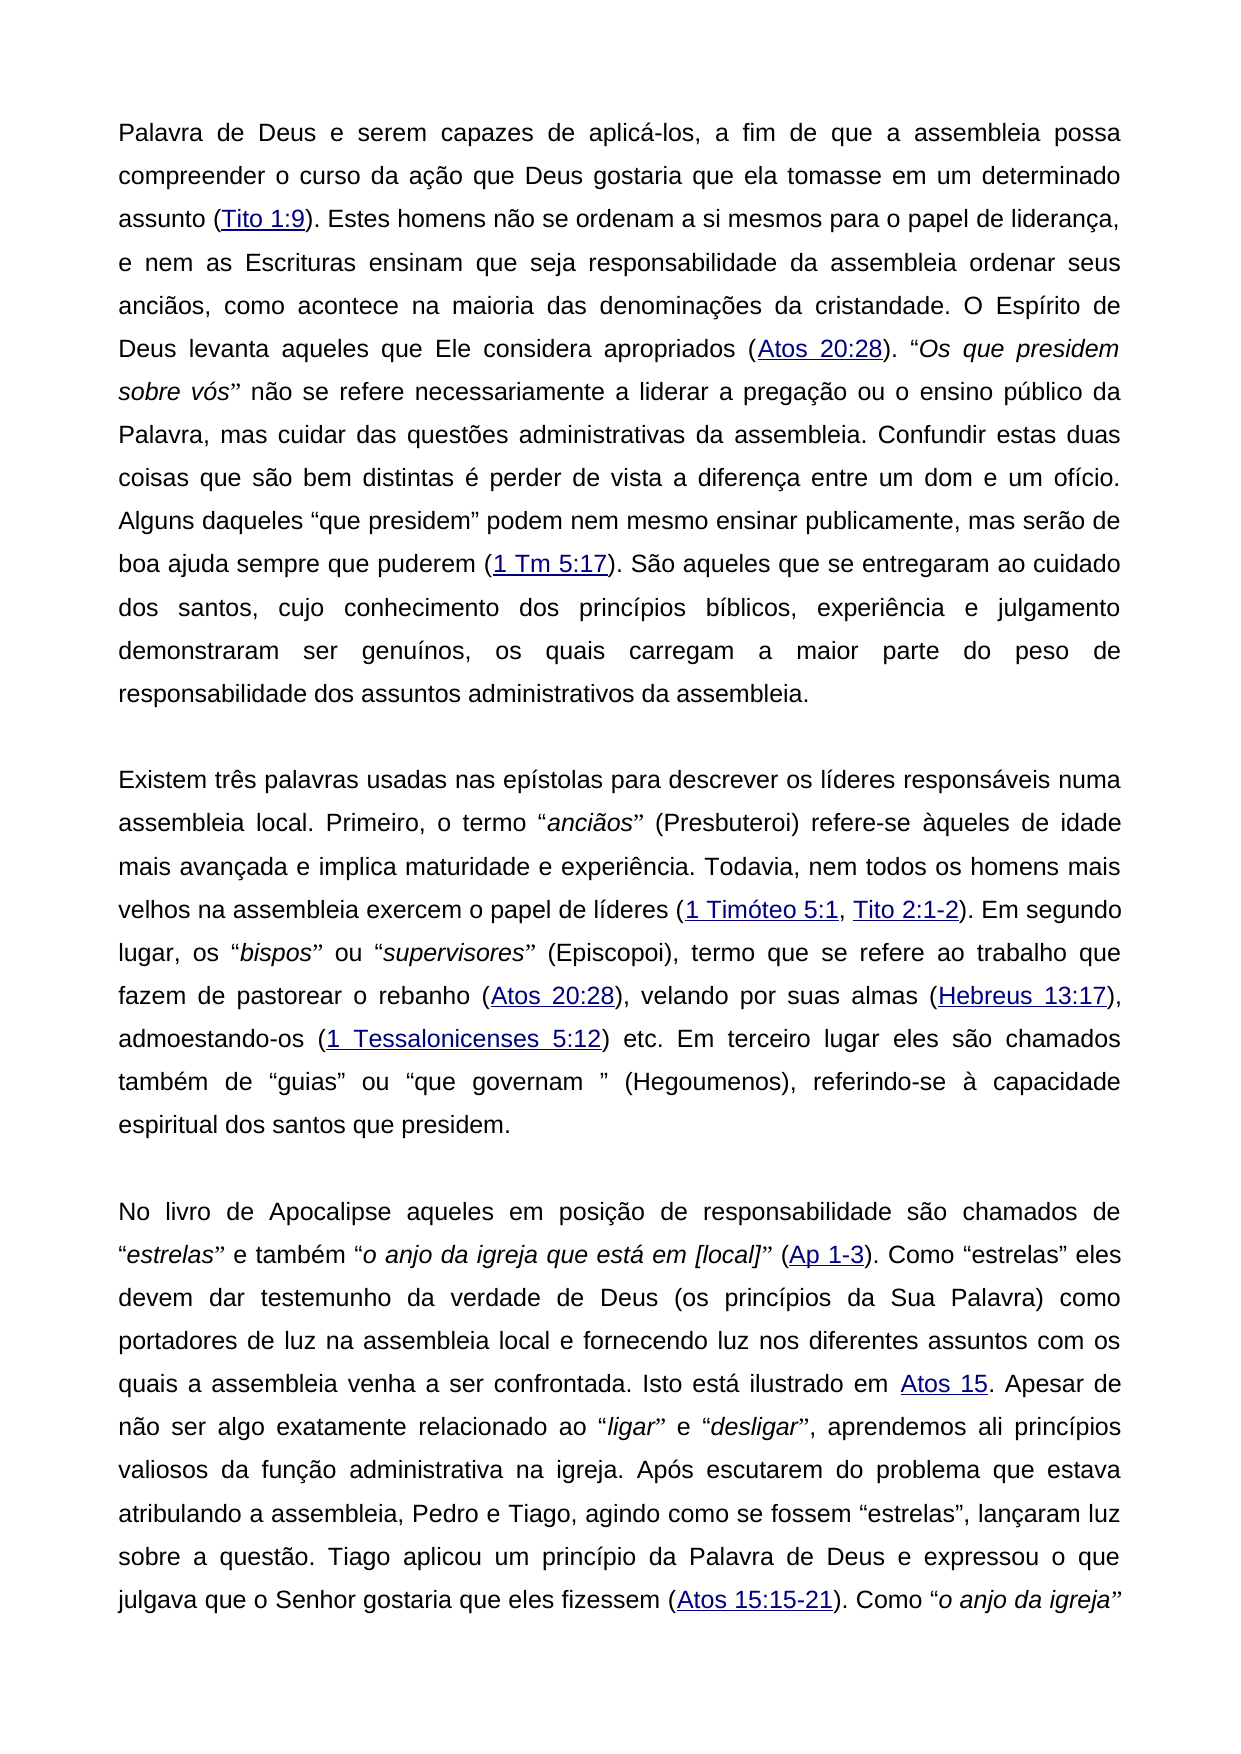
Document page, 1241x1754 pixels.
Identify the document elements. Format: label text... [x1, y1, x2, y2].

text Palavra de Deus e serem capazes de aplicá-los, a fim de que a assembleia possa compreender o curso da ação que Deus gostaria que ela tomasse em um determinado assunto (Tito 1:9). Estes homens não se ordenam a si mesmos para o papel de liderança, e nem as Escrituras ensinam que seja responsabilidade da assembleia ordenar seus anciãos, como acontece na maioria das denominações da cristandade. O Espírito de Deus levanta aqueles que Ele considera apropriados (Atos 20:28). “Os que presidem sobre vós” não se refere necessariamente a liderar a pregação ou o ensino público da Palavra, mas cuidar das questões administrativas da assembleia. Confundir estas duas coisas que são bem distintas é perder de vista a diferença entre um dom e um ofício. Alguns daqueles “que presidem” podem nem mesmo ensinar publicamente, mas serão de boa ajuda sempre que puderem (1 Tm 5:17). São aqueles que se entregaram ao cuidado dos santos, cujo conhecimento dos princípios bíblicos, experiência e julgamento demonstraram ser genuínos, os quais carregam a maior parte do peso de responsabilidade dos assuntos administrativos da assembleia. [118, 118, 1122, 708]
text Existem três palavras usadas nas epístolas para descrever os líderes responsáveis numa assembleia local. Primeiro, o termo “anciãos” (Presbuteroi) refere-se àqueles de idade mais avançada e implica maturidade e experiência. Todavia, nem todos os homens mais velhos na assembleia exercem o papel de líderes (1 Timóteo 5:1, Tito 2:1-2). Em segundo lugar, os “bispos” ou “supervisores” (Episcopoi), termo que se refere ao trabalho que fazem de pastorear o rebanho (Atos 20:28), velando por suas almas (Hebreus 13:17), admoestando-os (1 Tessalonicenses 5:12) etc. Em terceiro lugar eles são chamados também de “guias” ou “que governam ” (Hegoumenos), referindo-se à capacidade espiritual dos santos que presidem. [118, 765, 1122, 1139]
text No livro de Apocalipse aqueles em posição de responsabilidade são chamados de “estrelas” e também “o anjo da igreja que está em [local]” (Ap 1-3). Como “estrelas” eles devem dar testemunho da verdade de Deus (os princípios da Sua Palavra) como portadores de luz na assembleia local e fornecendo luz nos diferentes assuntos com os quais a assembleia venha a ser confrontada. Isto está ilustrado em Atos 15. Apesar de não ser algo exatamente relacionado ao “ligar” e “desligar”, aprendemos ali princípios valiosos da função administrativa na igreja. Após escutarem do problema que estava atribulando a assembleia, Pedro e Tiago, agindo como se fossem “estrelas”, lançaram luz sobre a questão. Tiago aplicou um princípio da Palavra de Deus e expressou o que julgava que o Senhor gostaria que eles fizessem (Atos 15:15-21). Como “o anjo da igreja” [118, 1197, 1122, 1614]
